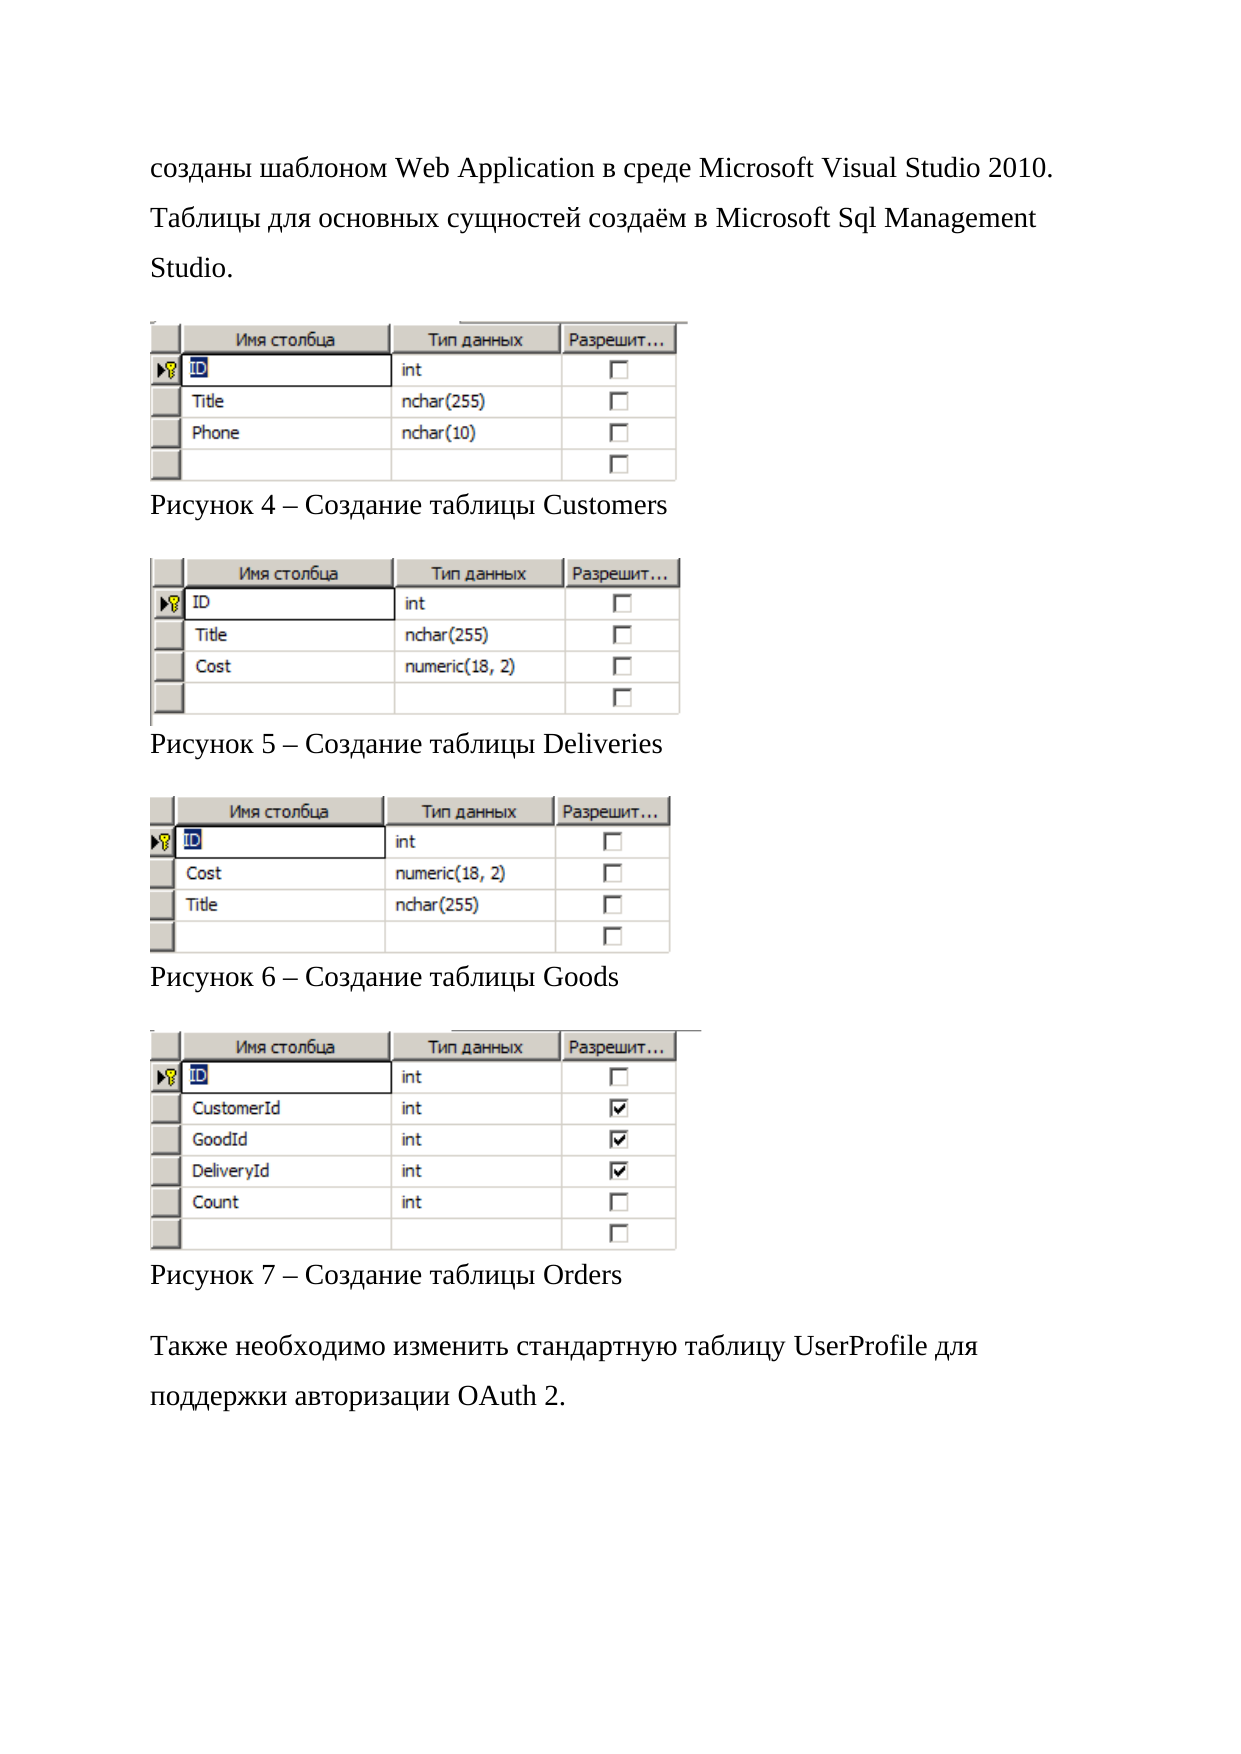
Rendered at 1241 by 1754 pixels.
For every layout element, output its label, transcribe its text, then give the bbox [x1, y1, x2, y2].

text Рисунок 4 – Создание таблицы Customers [150, 487, 1090, 521]
text Рисунок 6 – Создание таблицы Goods [150, 959, 1090, 993]
text созданы шаблоном Web Application в среде Microsoft Visual Studio 2010. Таблицы для основных сущностей создаём в Microsoft Sql Management Studio. [150, 150, 1090, 284]
text Рисунок 5 – Создание таблицы Deliveries [150, 726, 1090, 759]
text Рисунок 7 – Создание таблицы Orders [150, 1257, 1090, 1291]
text Также необходимо изменить стандартную таблицу UserProfile для поддержки авторизации OAuth 2. [150, 1328, 1090, 1412]
